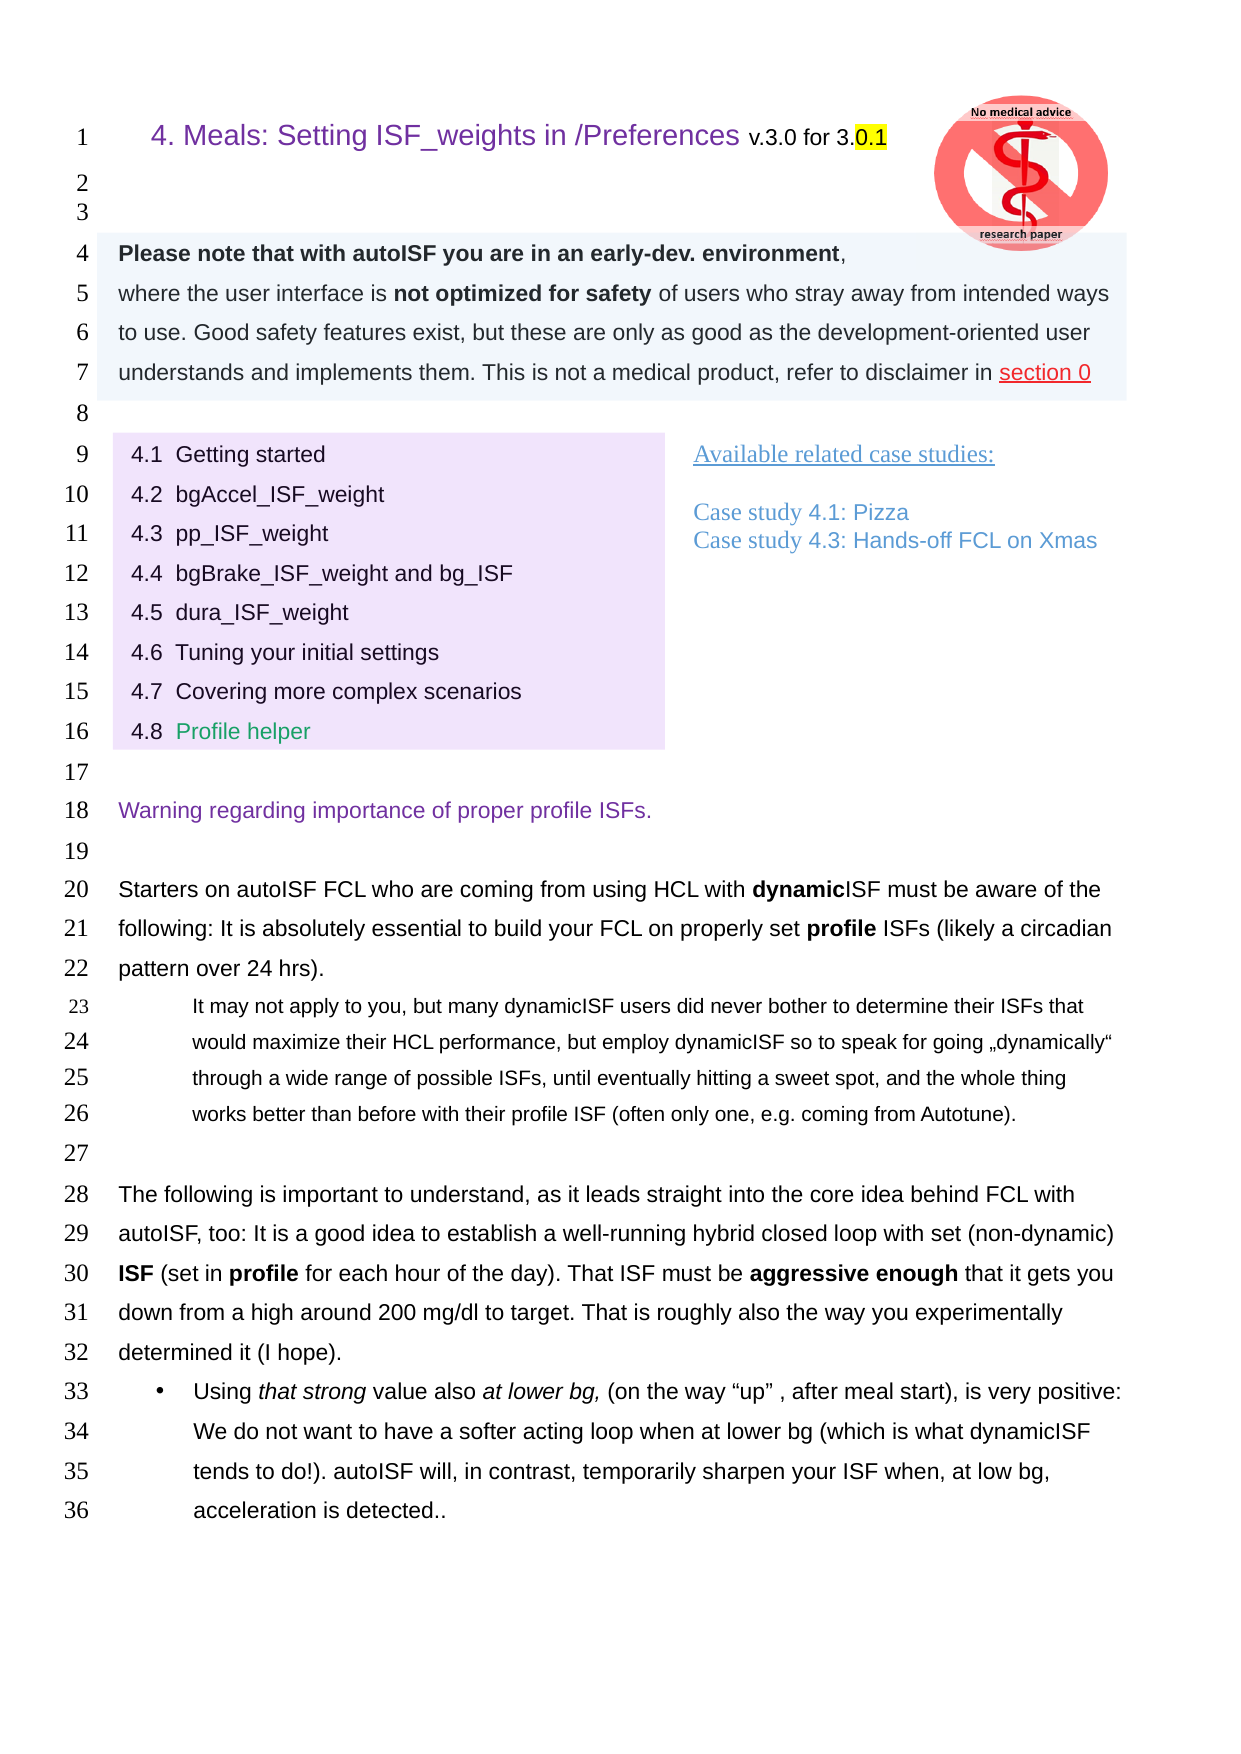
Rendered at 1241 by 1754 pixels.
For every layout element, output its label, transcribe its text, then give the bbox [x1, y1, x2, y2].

list 4. Meals: Setting ISF_weights in /Preferences v.3.0 for 3.0.1 [118, 83, 1153, 270]
text It may not apply to you, but many dynamicISF users did never bother to determine their ISFs that would maximize their HCL performance, but employ dynamicISF so to speak for going „dynamically“ through a wide range of possible ISFs, until eventually hitting a sweet spot, and the whole thing works better than before with their profile ISF (often only one, e.g. coming from Autotune). [192, 994, 1122, 1126]
text 4.8 Profile helper [665, 718, 1122, 744]
text V.2.0 [118, 168, 916, 197]
text 4.6 Tuning your initial settings [665, 639, 1122, 665]
text Case study 4.3: Hands-off FCL on Xmas [693, 526, 1141, 554]
text Starters on autoISF FCL who are coming from using HCL with dynamicISF must be aware of the following: It is absolutely essential to build your FCL on properly set profile ISFs (likely a circadian pattern over 24 hrs). [118, 876, 1122, 981]
text 4.3 pp_ISF_weight [665, 520, 678, 547]
list Using that strong value also at lower bg, (on the way “up” , after meal start), is very positive: We do not want to have a softer acting loop when at lower bg (which is what dynamicISF tends to do!). autoISF will, in contrast, temporarily sharpen your ISF when, at low bg, acceleration is detected.. [156, 1378, 1122, 1523]
text Case study 4.1: Pizza [693, 497, 1141, 526]
text 4.5 dura_ISF_weight [665, 599, 1122, 626]
text Available related case studies: [693, 439, 1141, 468]
text The following is important to understand, as it leads straight into the core idea behind FCL with autoISF, too: It is a good idea to establish a well-running hybrid closed loop with set (non-dynamic) ISF (set in profile for each hour of the day). That ISF must be aggressive enough that it gets you down from a high around 200 mg/dl to target. That is roughly also the way you experimentally determined it (I hope). [118, 1181, 1122, 1365]
text Warning regarding importance of proper profile ISFs. [118, 797, 1122, 823]
text 4.7 Covering more complex scenarios [665, 678, 1122, 704]
